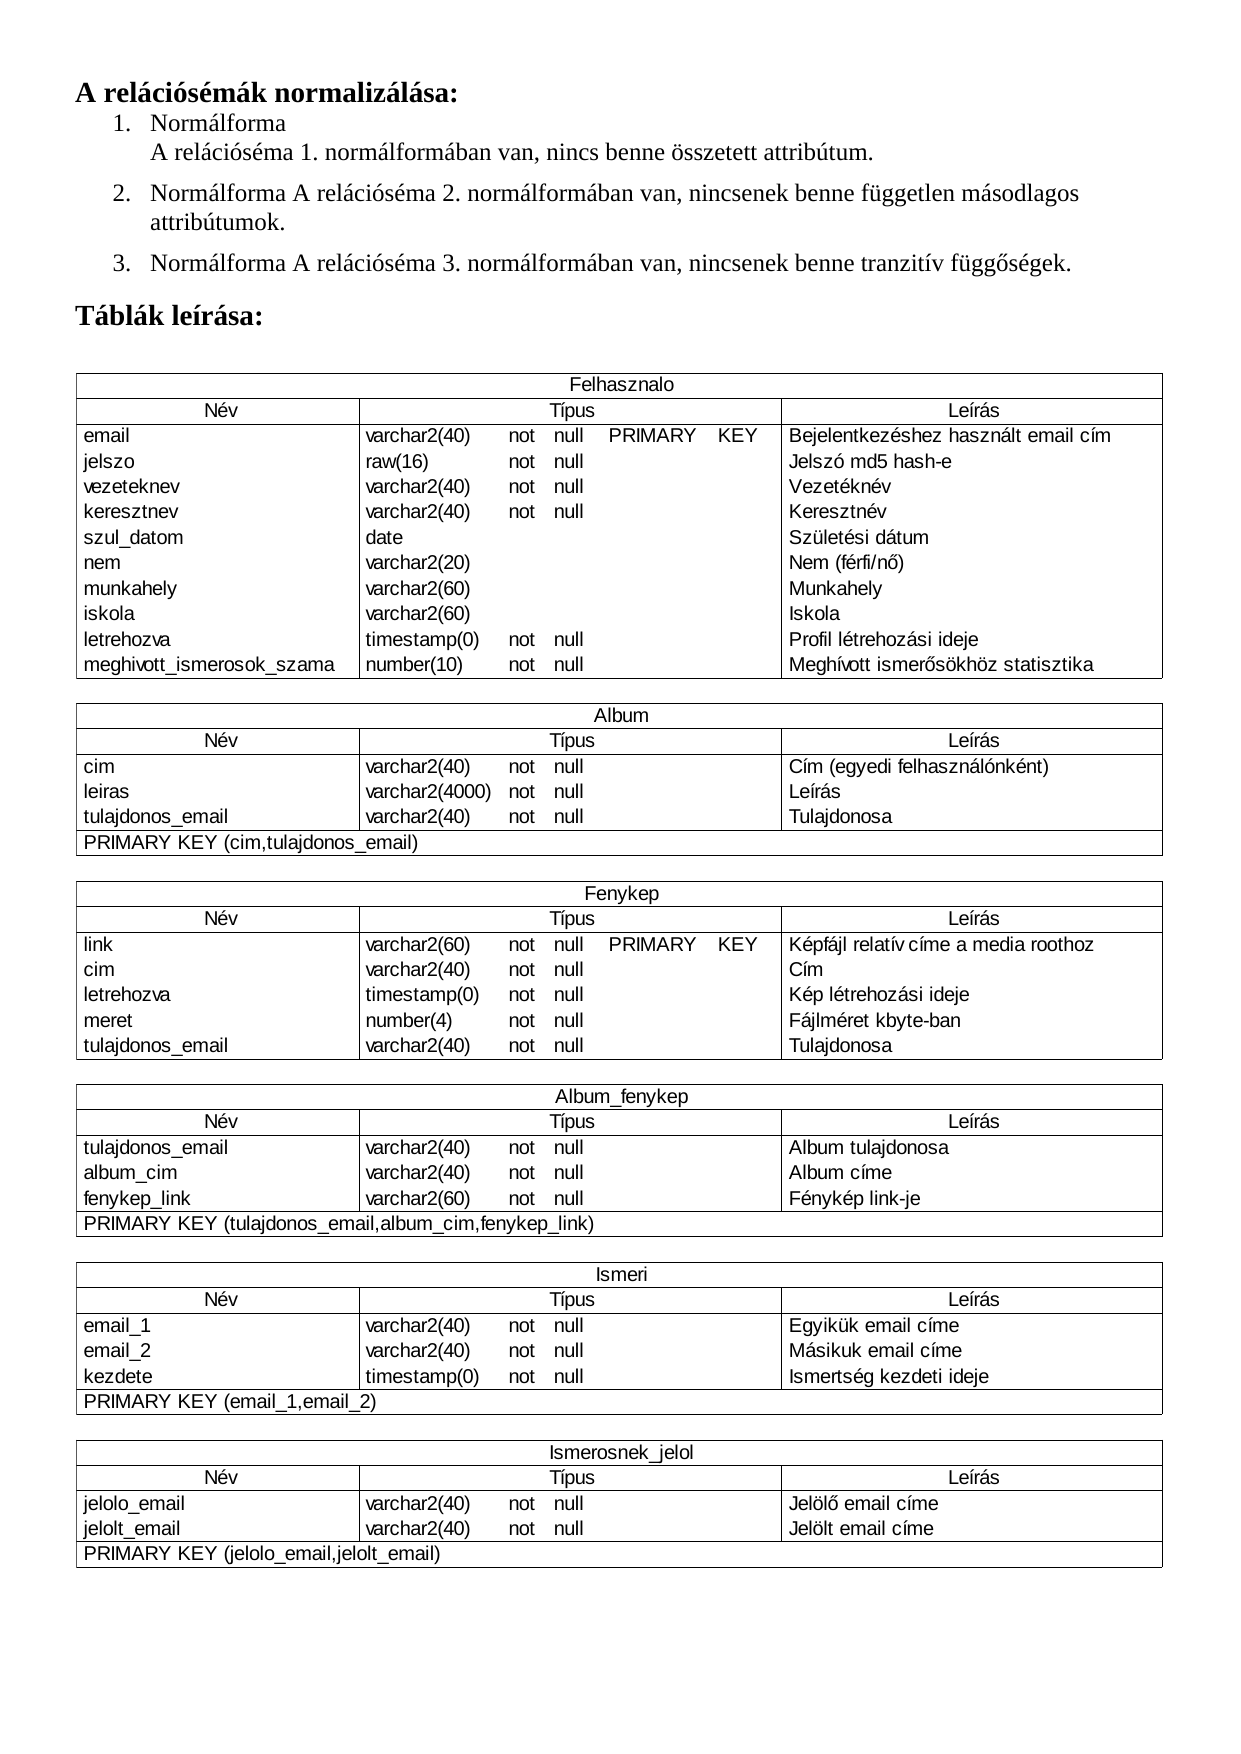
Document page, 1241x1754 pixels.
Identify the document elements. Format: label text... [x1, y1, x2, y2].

subtitle Táblák leírása: [75, 298, 1165, 332]
subtitle A relációsémák normalizálása: [75, 75, 1165, 108]
list Normálforma A relációséma 1. normálformában van, nincs benne összetett attribútum. [112, 108, 1165, 166]
list Normálforma A relációséma 3. normálformában van, nincsenek benne tranzitív függőségek. [112, 248, 1165, 277]
list Normálforma A relációséma 2. normálformában van, nincsenek benne független másodlagos attribútumok. [112, 178, 1165, 236]
